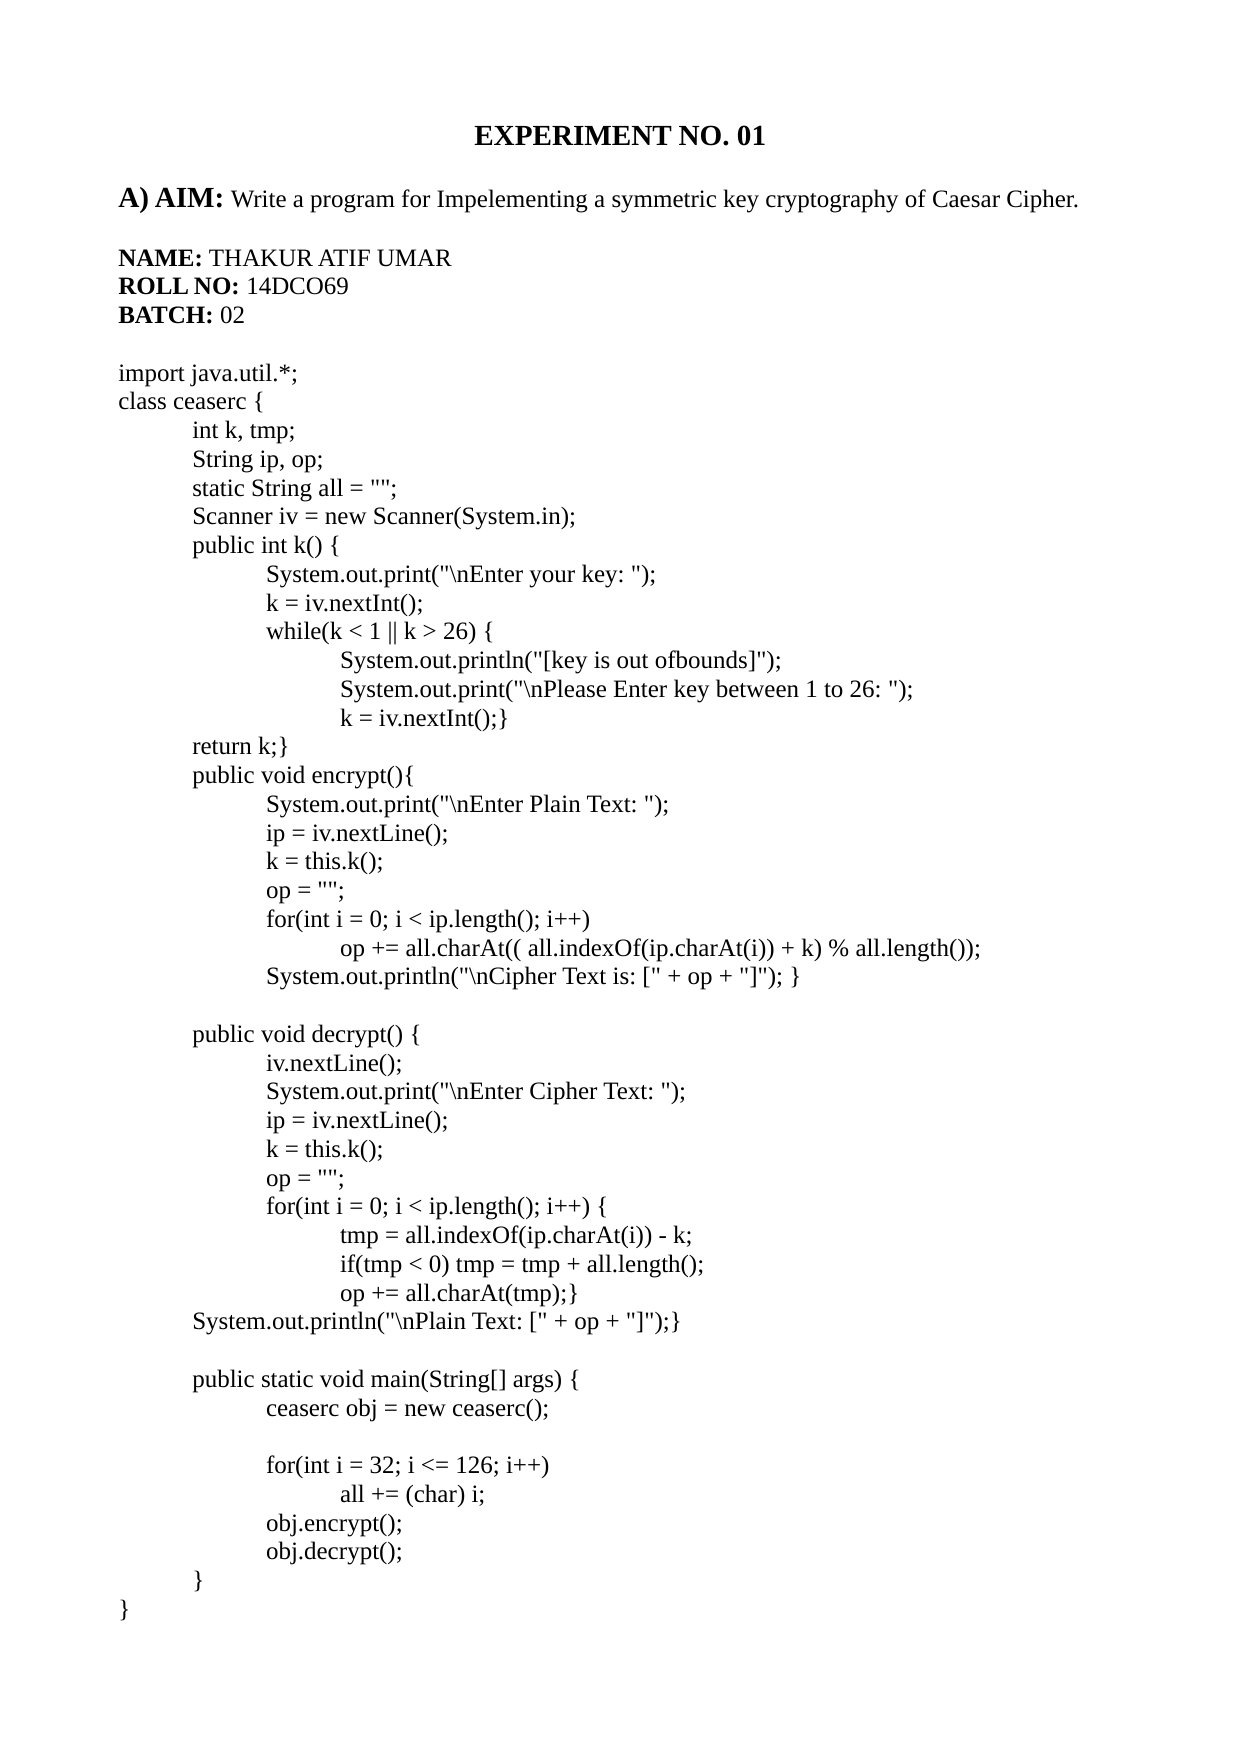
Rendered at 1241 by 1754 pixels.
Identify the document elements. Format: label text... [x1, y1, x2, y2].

text ip = iv.nextLine(); [118, 818, 1122, 846]
text public int k() { [118, 530, 1122, 559]
text op += all.charAt(tmp);} [118, 1278, 1122, 1306]
text } [118, 1565, 1122, 1594]
text k = iv.nextInt(); [118, 588, 1122, 616]
text tmp = all.indexOf(ip.charAt(i)) - k; [118, 1220, 1122, 1249]
text op = ""; [118, 875, 1122, 904]
text obj.encrypt(); [118, 1508, 1122, 1536]
text public void decrypt() { [118, 1019, 1122, 1048]
text EXPERIMENT NO. 01 [118, 118, 1122, 152]
text System.out.print("\nEnter Plain Text: "); [118, 789, 1122, 818]
text static String all = ""; [118, 473, 1122, 501]
text System.out.println("\nCipher Text is: [" + op + "]"); } [118, 961, 1122, 990]
text for(int i = 0; i < ip.length(); i++) [118, 904, 1122, 933]
text obj.decrypt(); [118, 1536, 1122, 1565]
text while(k < 1 || k > 26) { [118, 616, 1122, 645]
text public static void main(String[] args) { [118, 1364, 1122, 1393]
text System.out.println("[key is out ofbounds]"); [118, 645, 1122, 674]
text NAME: THAKUR ATIF UMAR [118, 243, 1122, 271]
text k = this.k(); [118, 1134, 1122, 1163]
text class ceaserc { [118, 386, 1122, 415]
text op += all.charAt(( all.indexOf(ip.charAt(i)) + k) % all.length()); [118, 933, 1122, 961]
text System.out.println("\nPlain Text: [" + op + "]");} [118, 1306, 1122, 1335]
text if(tmp < 0) tmp = tmp + all.length(); [118, 1249, 1122, 1278]
text k = iv.nextInt();} [118, 703, 1122, 731]
text ceaserc obj = new ceaserc(); [118, 1393, 1122, 1421]
text } [118, 1594, 1122, 1623]
text iv.nextLine(); [118, 1048, 1122, 1076]
text System.out.print("\nPlease Enter key between 1 to 26: "); [118, 674, 1122, 703]
text ip = iv.nextLine(); [118, 1105, 1122, 1134]
text for(int i = 0; i < ip.length(); i++) { [118, 1191, 1122, 1220]
text String ip, op; [118, 444, 1122, 473]
text System.out.print("\nEnter your key: "); [118, 559, 1122, 588]
text ROLL NO: 14DCO69 [118, 271, 1122, 300]
text import java.util.*; [118, 358, 1122, 386]
text for(int i = 32; i <= 126; i++) [118, 1450, 1122, 1479]
text all += (char) i; [118, 1479, 1122, 1508]
text return k;} [118, 731, 1122, 760]
text public void encrypt(){ [118, 760, 1122, 789]
text k = this.k(); [118, 846, 1122, 875]
text op = ""; [118, 1163, 1122, 1191]
text int k, tmp; [118, 415, 1122, 444]
text Scanner iv = new Scanner(System.in); [118, 501, 1122, 530]
text BATCH: 02 [118, 300, 1122, 329]
text A) AIM: Write a program for Impelementing a symmetric key cryptography of Caesar Cipher. [118, 180, 1122, 214]
text System.out.print("\nEnter Cipher Text: "); [118, 1076, 1122, 1105]
